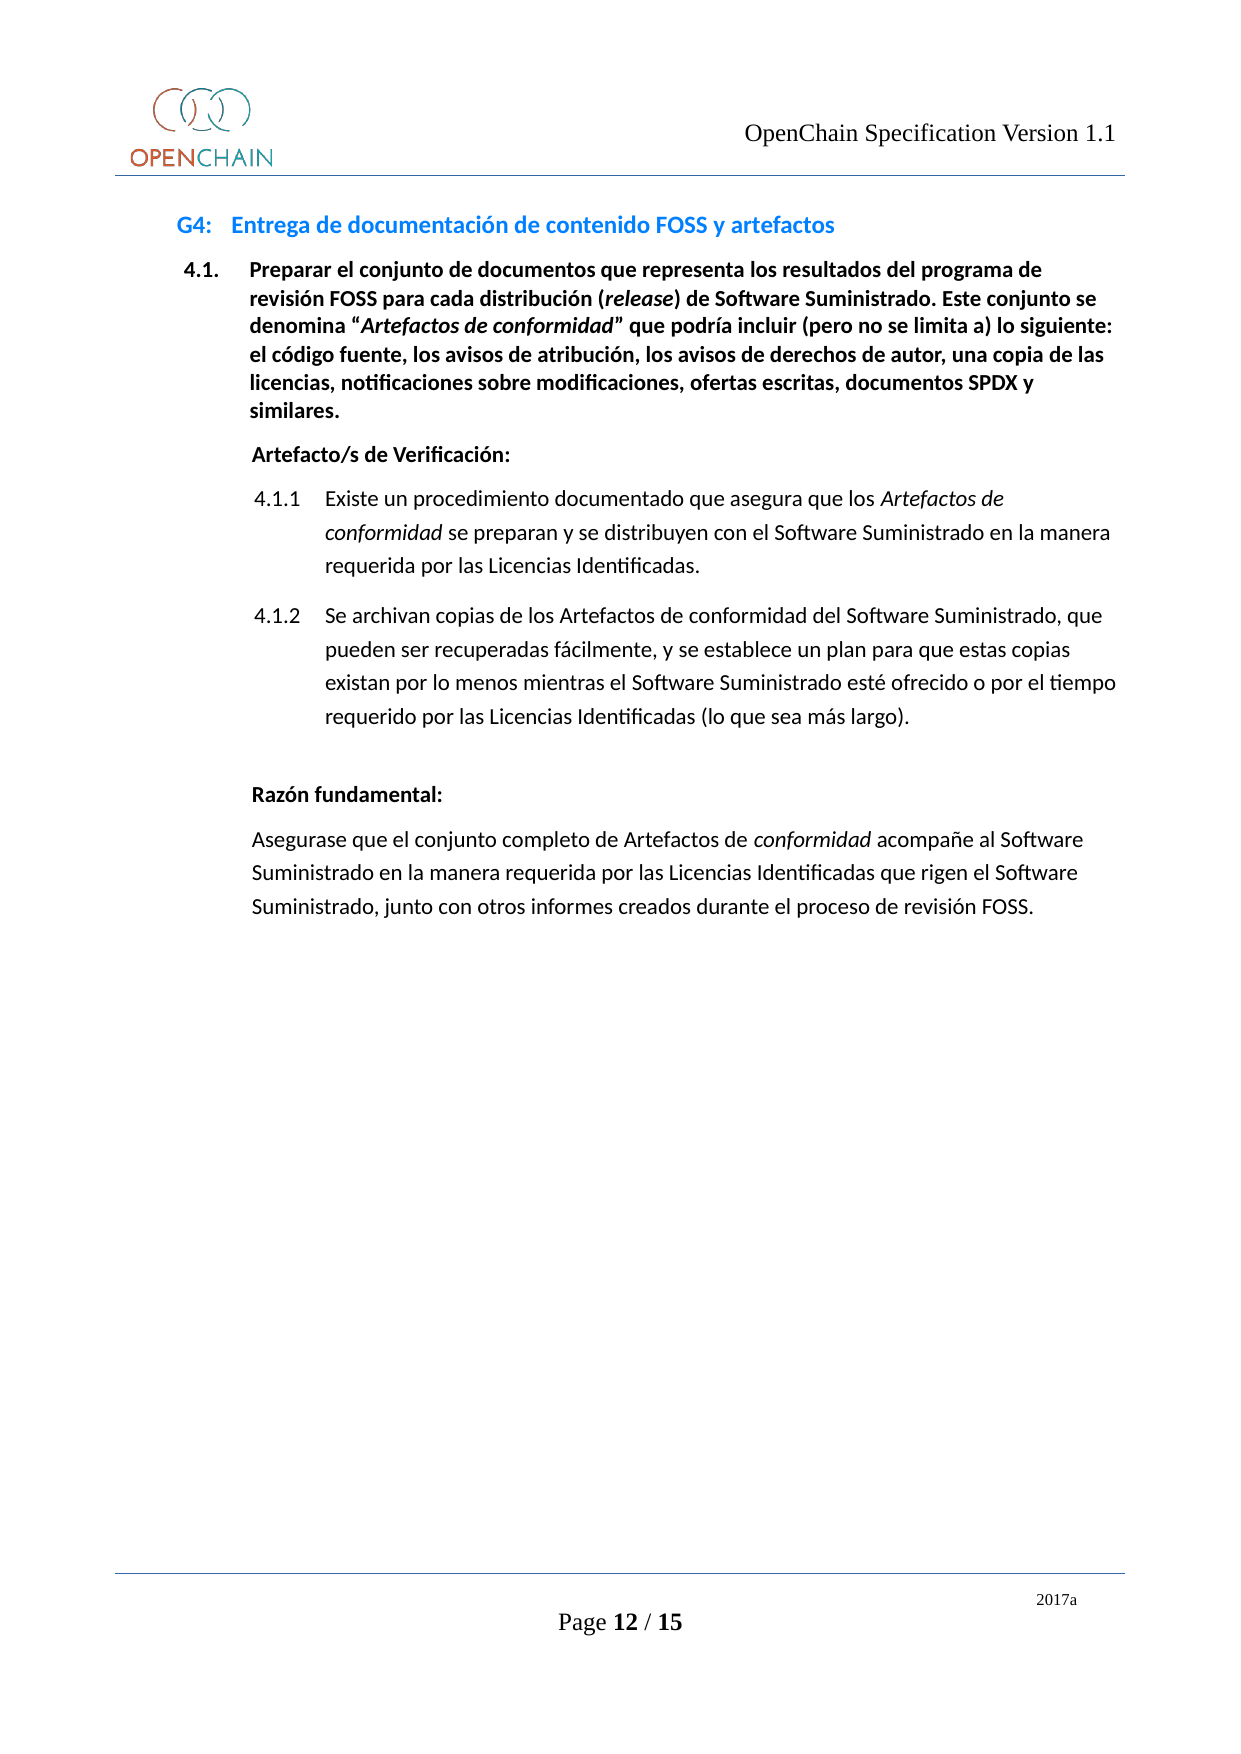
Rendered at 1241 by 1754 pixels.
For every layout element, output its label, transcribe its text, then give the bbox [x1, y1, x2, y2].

text Asegurase que el conjunto completo de Artefactos de conformidad acompañe al Software Suministrado en la manera requerida por las Licencias Identificadas que rigen el Software Suministrado, junto con otros informes creados durante el proceso de revisión FOSS. [252, 825, 1122, 920]
picture [130, 88, 272, 167]
subtitle Artefacto/s de Verificación: [252, 440, 1122, 468]
subtitle Entrega de documentación de contenido FOSS y artefactos [177, 209, 1122, 239]
subtitle Razón fundamental: [252, 780, 1122, 808]
subtitle Existe un procedimiento documentado que asegura que los Artefactos de conformidad se preparan y se distribuyen con el Software Suministrado en la manera requerida por las Licencias Identificadas. [254, 484, 1122, 579]
subtitle Preparar el conjunto de documentos que representa los resultados del programa de revisión FOSS para cada distribución (release) de Software Suministrado. Este conjunto se denomina “Artefactos de conformidad” que podría incluir (pero no se limita a) lo siguiente: el código fuente, los avisos de atribución, los avisos de derechos de autor, una copia de las licencias, notificaciones sobre modificaciones, ofertas escritas, documentos SPDX y similares. [184, 256, 1122, 424]
subtitle Se archivan copias de los Artefactos de conformidad del Software Suministrado, que pueden ser recuperadas fácilmente, y se establece un plan para que estas copias existan por lo menos mientras el Software Suministrado esté ofrecido o por el tiempo requerido por las Licencias Identificadas (lo que sea más largo). [254, 601, 1122, 730]
